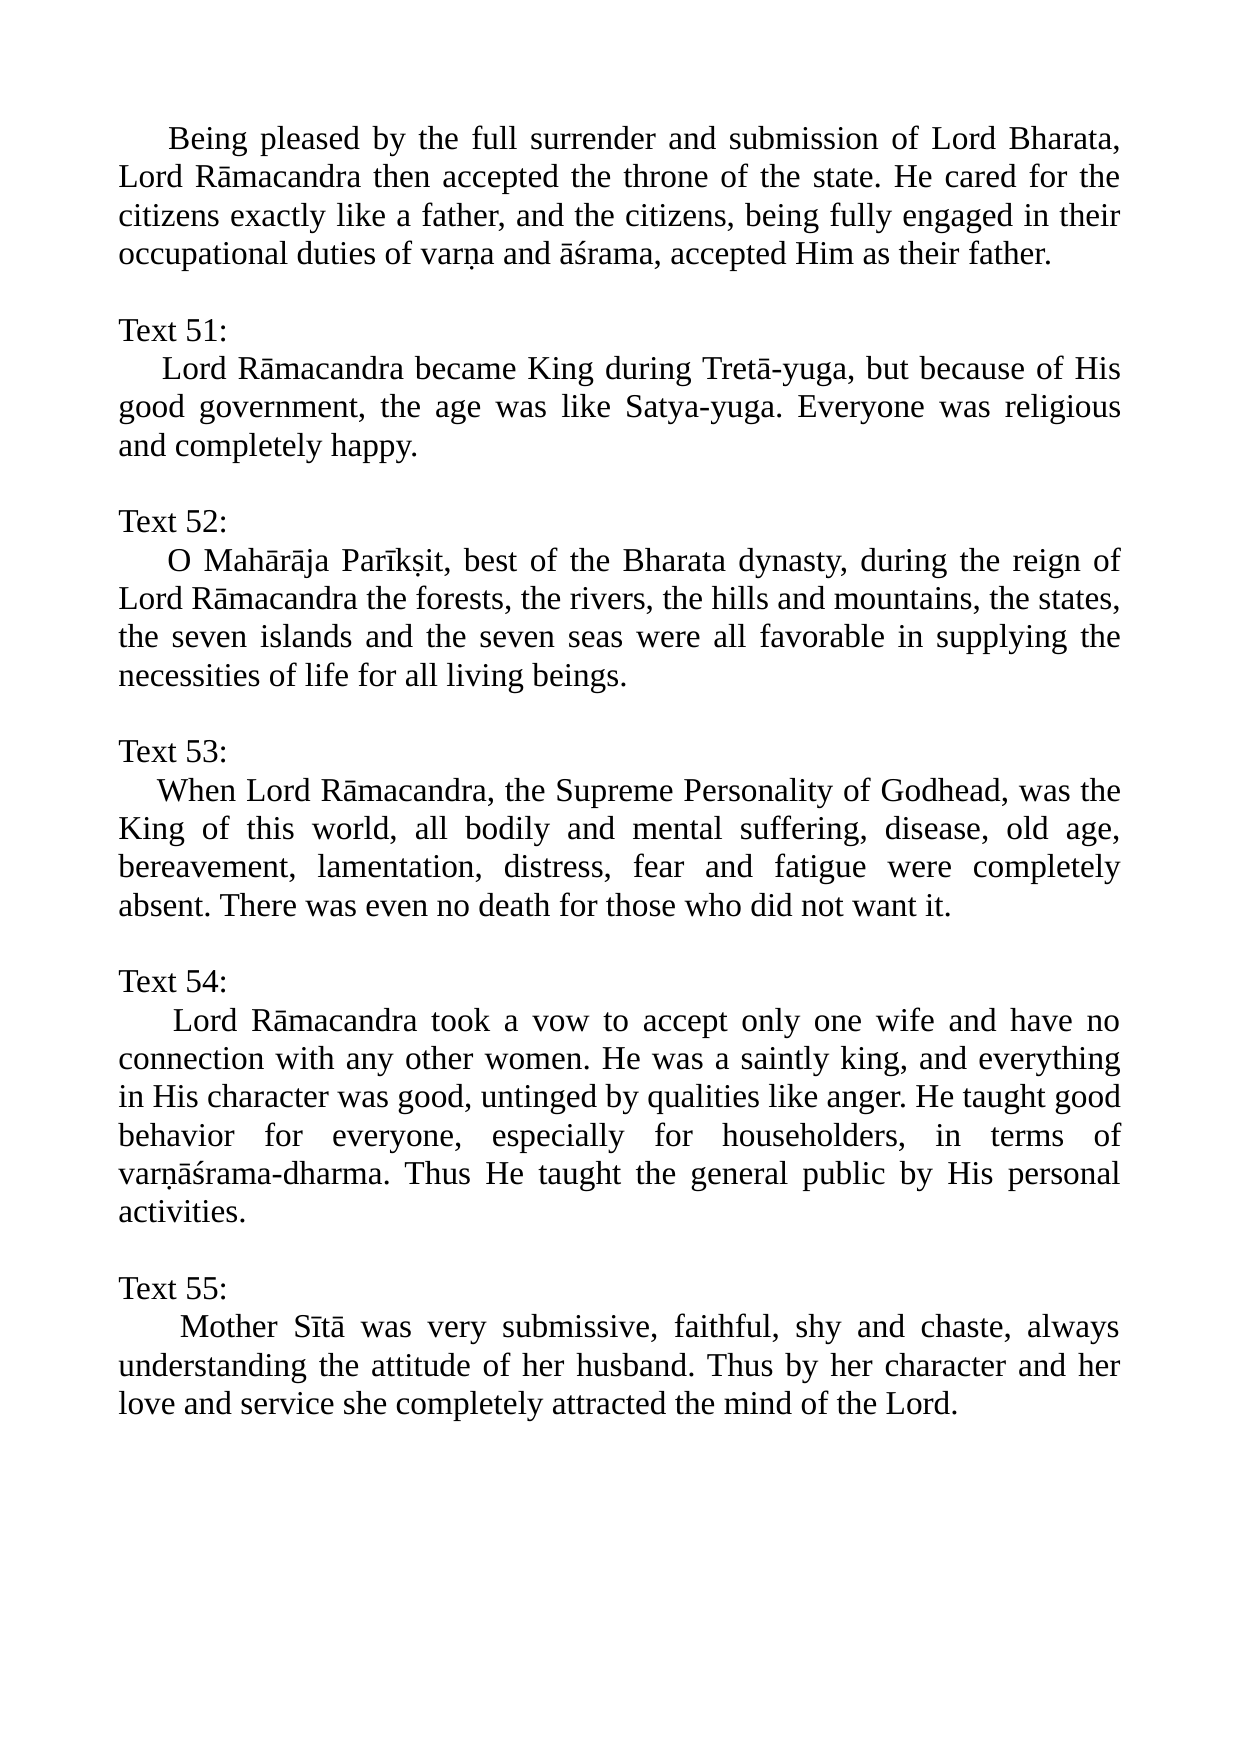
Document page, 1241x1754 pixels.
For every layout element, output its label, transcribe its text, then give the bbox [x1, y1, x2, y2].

text Text 55: [118, 1268, 1122, 1306]
text Mother Sītā was very submissive, faithful, shy and chaste, always understanding the attitude of her husband. Thus by her character and her love and service she completely attracted the mind of the Lord. [118, 1306, 1122, 1421]
text Lord Rāmacandra became King during Tretā-yuga, but because of His good government, the age was like Satya-yuga. Everyone was religious and completely happy. [118, 348, 1122, 463]
text Text 51: [118, 310, 1122, 348]
text Text 52: [118, 501, 1122, 540]
text Lord Rāmacandra took a vow to accept only one wife and have no connection with any other women. He was a saintly king, and everything in His character was good, untinged by qualities like anger. He taught good behavior for everyone, especially for householders, in terms of varṇāśrama-dharma. Thus He taught the general public by His personal activities. [118, 1000, 1122, 1230]
text Being pleased by the full surrender and submission of Lord Bharata, Lord Rāmacandra then accepted the throne of the state. He cared for the citizens exactly like a father, and the citizens, being fully engaged in their occupational duties of varṇa and āśrama, accepted Him as their father. [118, 118, 1122, 271]
text Text 54: [118, 961, 1122, 1000]
text O Mahārāja Parīkṣit, best of the Bharata dynasty, during the reign of Lord Rāmacandra the forests, the rivers, the hills and mountains, the states, the seven islands and the seven seas were all favorable in supplying the necessities of life for all living beings. [118, 540, 1122, 693]
text When Lord Rāmacandra, the Supreme Personality of Godhead, was the King of this world, all bodily and mental suffering, disease, old age, bereavement, lamentation, distress, fear and fatigue were completely absent. There was even no death for those who did not want it. [118, 770, 1122, 923]
text Text 53: [118, 731, 1122, 770]
